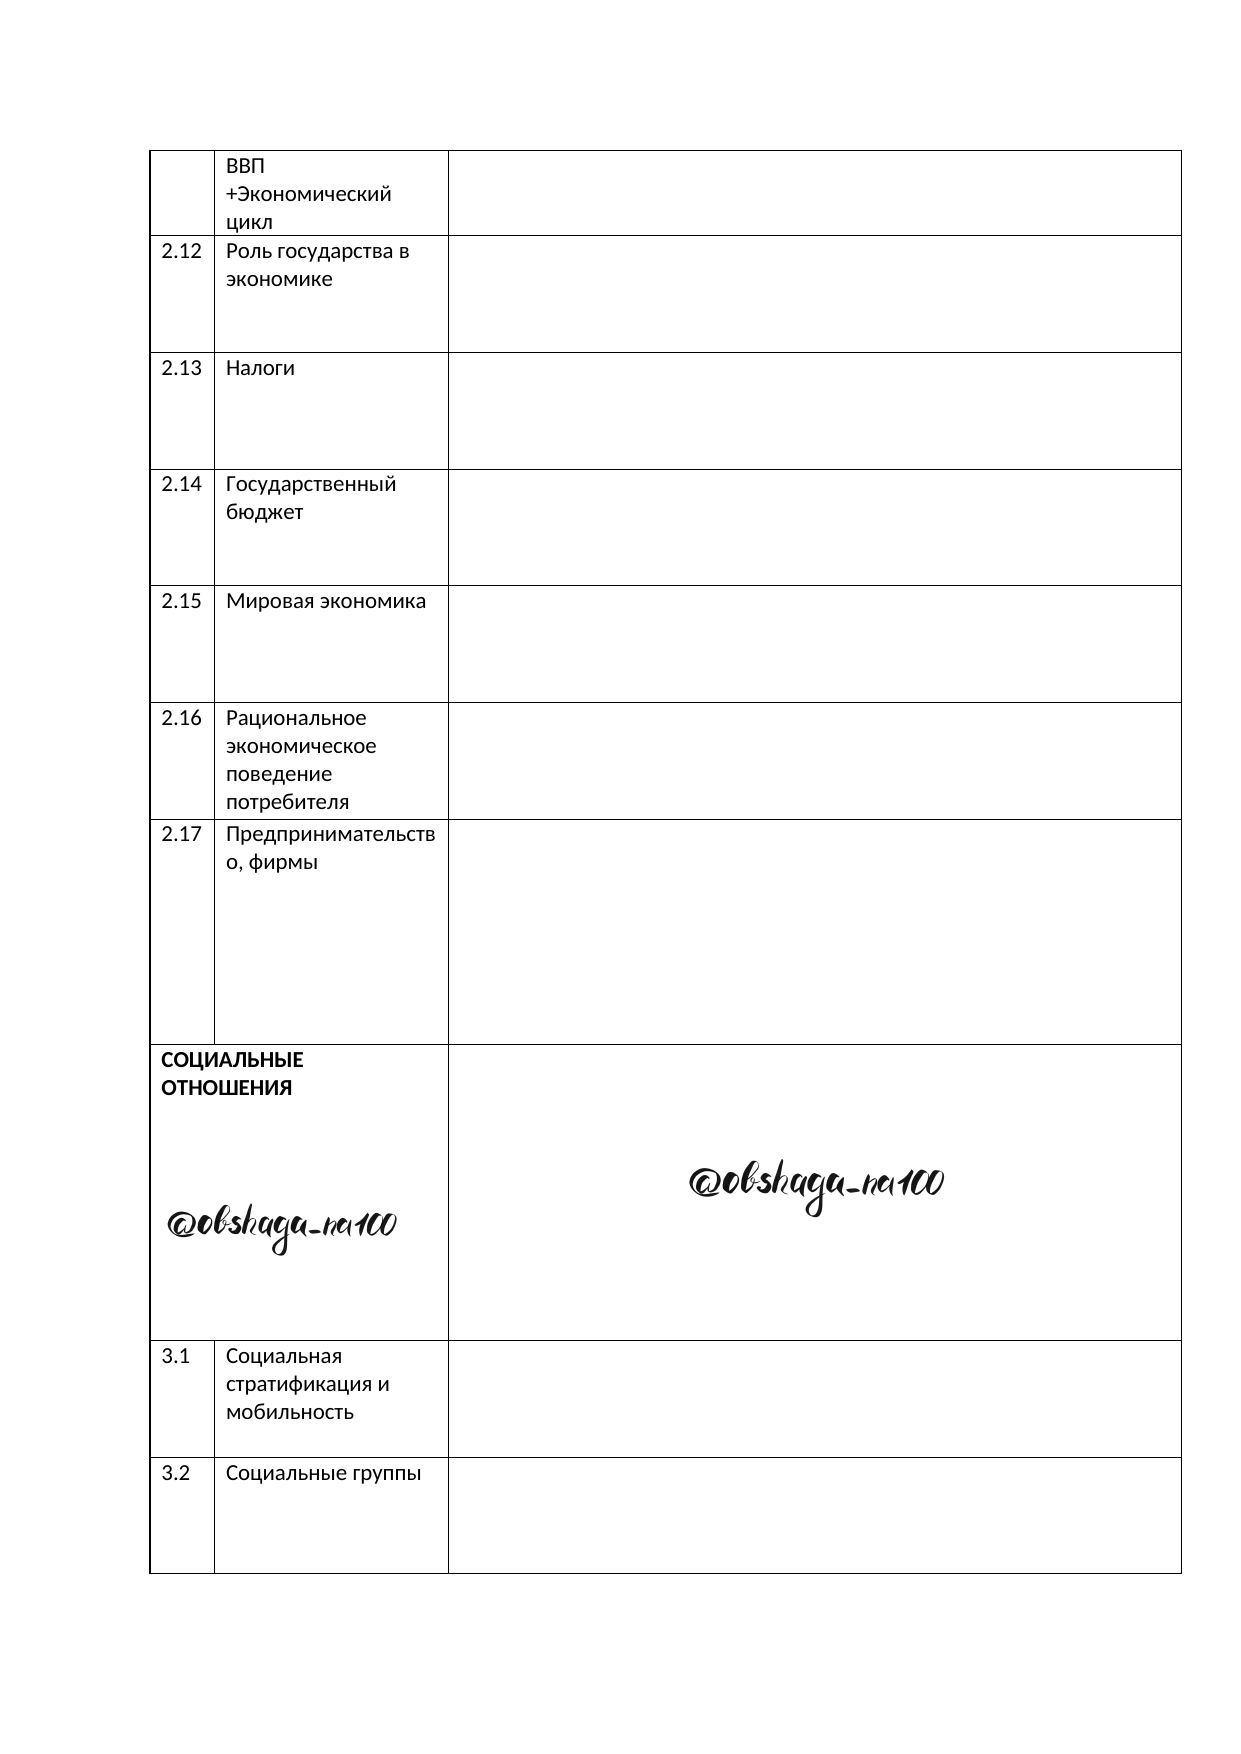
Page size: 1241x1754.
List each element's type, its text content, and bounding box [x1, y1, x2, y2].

table_cell Налоги [215, 353, 448, 468]
table_cell 2.14 [151, 470, 214, 585]
table_cell СОЦИАЛЬНЫЕ ОТНОШЕНИЯ [151, 1045, 448, 1340]
table_cell 3.2 [151, 1458, 214, 1573]
table_cell [449, 703, 1181, 818]
table_cell 2.13 [151, 353, 214, 468]
table_cell Государственный бюджет [215, 470, 448, 585]
table_cell Предпринимательство, фирмы [215, 820, 448, 1044]
table_cell 2.12 [151, 236, 214, 352]
table_cell [151, 151, 214, 235]
table_cell 2.16 [151, 703, 214, 818]
table_cell Роль государства в экономике [215, 236, 448, 352]
table_cell [449, 236, 1181, 352]
table_cell [449, 470, 1181, 585]
table_cell Социальная стратификация и мобильность [215, 1341, 448, 1457]
table_cell ВВП +Экономический цикл [215, 151, 448, 235]
table_cell [449, 1045, 1181, 1340]
table_cell Мировая экономика [215, 586, 448, 702]
table_cell [449, 151, 1181, 235]
table_cell [449, 353, 1181, 468]
table_cell 3.1 [151, 1341, 214, 1457]
table_cell 2.15 [151, 586, 214, 702]
table_cell [449, 820, 1181, 1044]
table_cell [449, 586, 1181, 702]
table_cell [449, 1458, 1181, 1573]
table_cell 2.17 [151, 820, 214, 1044]
table_cell Социальные группы [215, 1458, 448, 1573]
table_cell Рациональное экономическое поведение потребителя [215, 703, 448, 818]
table_cell [449, 1341, 1181, 1457]
